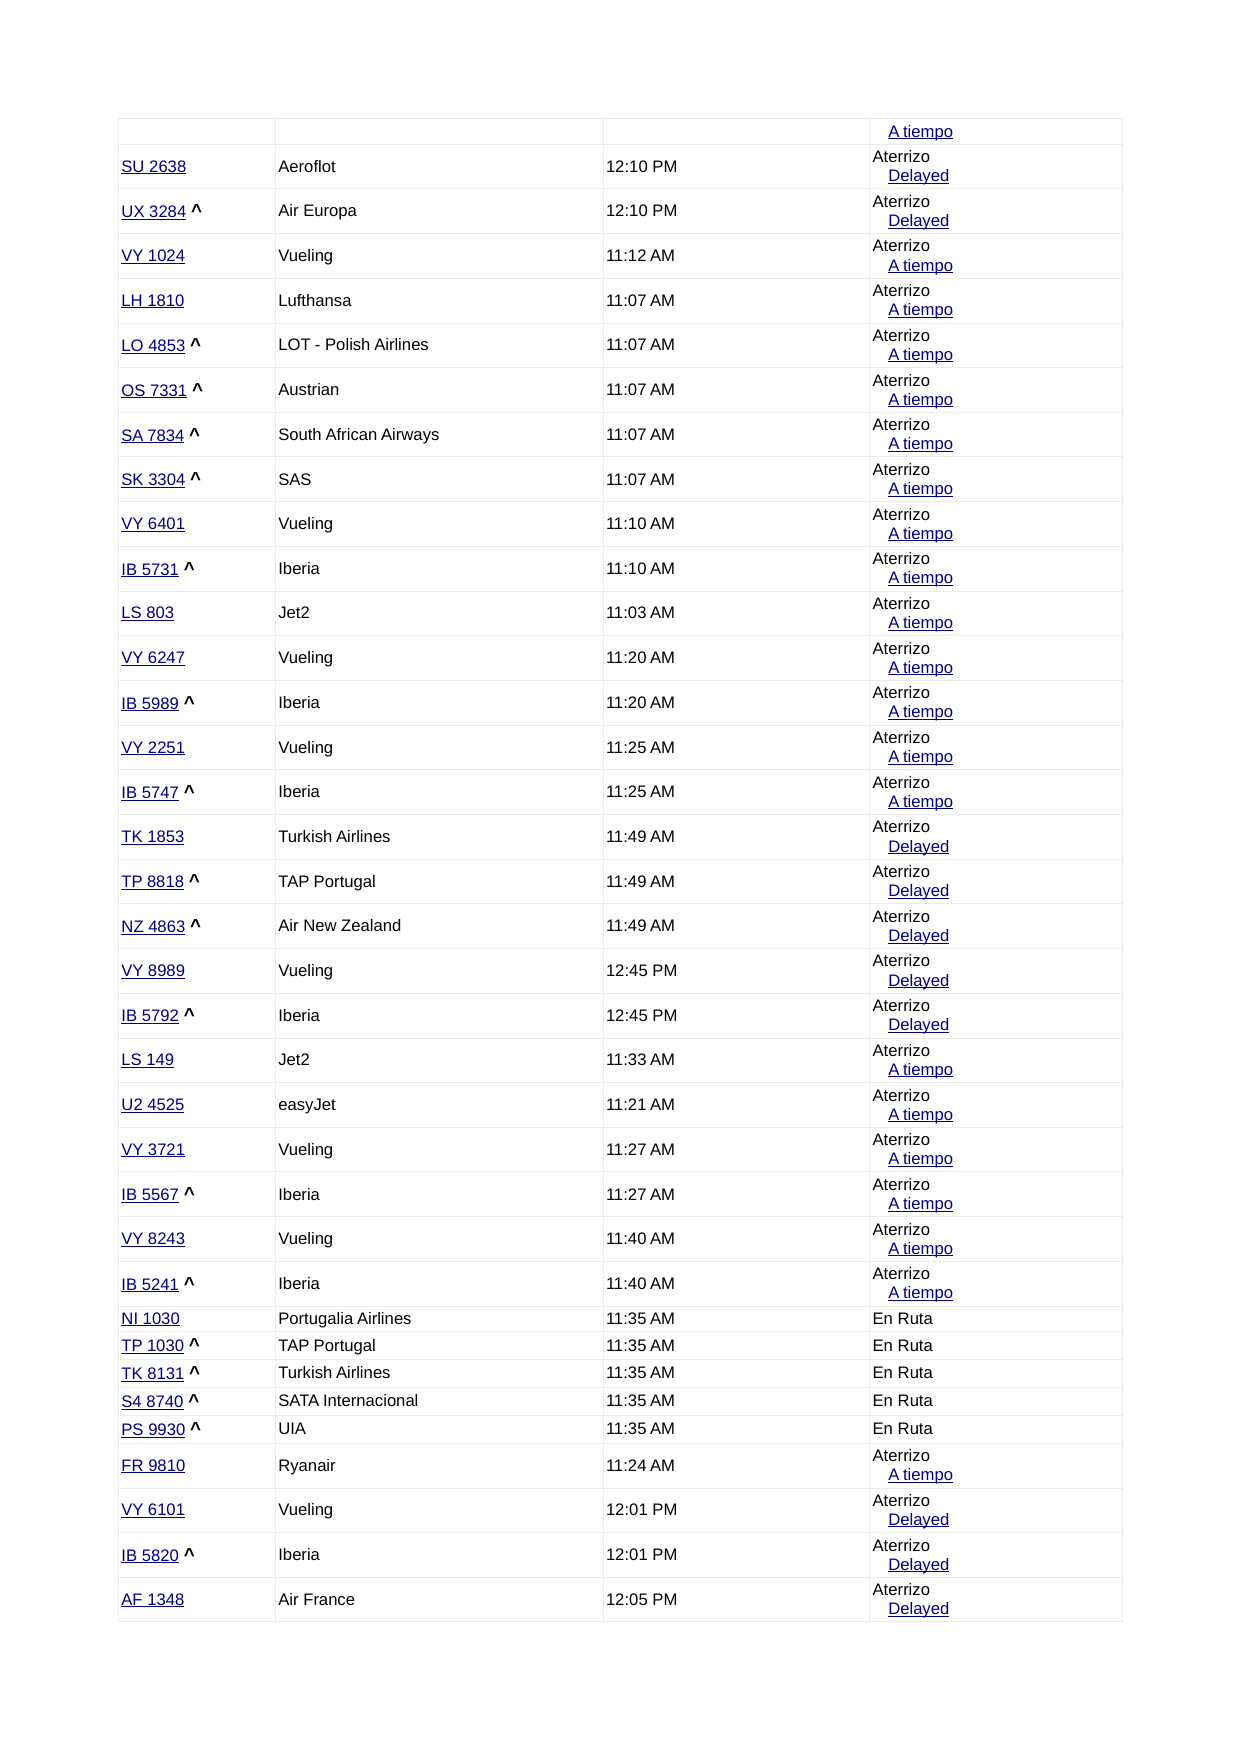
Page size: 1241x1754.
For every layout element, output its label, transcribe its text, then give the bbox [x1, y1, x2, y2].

table_cell 11:03 AM [604, 592, 869, 635]
table_cell Aterrizo A tiempo [870, 1172, 1122, 1216]
table_cell SU 2638 [119, 145, 275, 188]
table_cell 11:25 AM [604, 770, 869, 814]
table_cell Aterrizo A tiempo [870, 502, 1122, 546]
table_cell Aterrizo Delayed [870, 994, 1122, 1037]
table_cell Aterrizo A tiempo [870, 636, 1122, 680]
table_cell LO 4853 ^ [119, 324, 275, 367]
table_cell Aeroflot [276, 145, 603, 188]
table_cell TAP Portugal [276, 1332, 603, 1359]
table_cell PS 9930 ^ [119, 1416, 275, 1443]
table_cell Aterrizo A tiempo [870, 279, 1122, 322]
table_cell VY 3721 [119, 1128, 275, 1171]
table_cell Aterrizo A tiempo [870, 234, 1122, 278]
table_cell IB 5731 ^ [119, 547, 275, 591]
table_cell Aterrizo A tiempo [870, 368, 1122, 412]
table_cell UX 3284 ^ [119, 189, 275, 233]
table_cell UIA [276, 1416, 603, 1443]
table_cell 11:10 AM [604, 547, 869, 591]
table_cell Austrian [276, 368, 603, 412]
table_cell Vueling [276, 726, 603, 769]
table_cell 11:35 AM [604, 1360, 869, 1387]
table_cell AF 1348 [119, 1578, 275, 1621]
table_cell Aterrizo A tiempo [870, 770, 1122, 814]
table_cell 11:10 AM [604, 502, 869, 546]
table_cell Aterrizo A tiempo [870, 413, 1122, 456]
table_cell Turkish Airlines [276, 1360, 603, 1387]
table_cell Aterrizo Delayed [870, 1489, 1122, 1532]
table_cell Aterrizo A tiempo [870, 324, 1122, 367]
table_cell NZ 4863 ^ [119, 904, 275, 948]
table_cell Iberia [276, 681, 603, 724]
table_cell IB 5989 ^ [119, 681, 275, 724]
table_cell easyJet [276, 1083, 603, 1127]
table_cell Iberia [276, 547, 603, 591]
table_cell Iberia [276, 1262, 603, 1306]
table_cell 11:49 AM [604, 860, 869, 903]
table_cell 11:27 AM [604, 1172, 869, 1216]
table_cell Aterrizo A tiempo [870, 681, 1122, 724]
table_cell Vueling [276, 636, 603, 680]
table_cell LS 803 [119, 592, 275, 635]
table_cell TAP Portugal [276, 860, 603, 903]
table_cell 11:40 AM [604, 1217, 869, 1261]
table_cell Vueling [276, 1128, 603, 1171]
table_cell Air New Zealand [276, 904, 603, 948]
table_cell 12:45 PM [604, 994, 869, 1037]
table_cell 11:25 AM [604, 726, 869, 769]
table_cell VY 8243 [119, 1217, 275, 1261]
table_cell Ryanair [276, 1444, 603, 1487]
table_cell Iberia [276, 1533, 603, 1577]
table_cell Iberia [276, 994, 603, 1037]
table_cell TP 8818 ^ [119, 860, 275, 903]
table_cell 12:01 PM [604, 1533, 869, 1577]
table_cell 12:45 PM [604, 949, 869, 993]
table_cell 11:35 AM [604, 1307, 869, 1331]
table_cell IB 5567 ^ [119, 1172, 275, 1216]
table_cell FR 9810 [119, 1444, 275, 1487]
table_cell 11:40 AM [604, 1262, 869, 1306]
table_cell En Ruta [870, 1360, 1122, 1387]
table_cell [276, 119, 603, 144]
table_cell 11:33 AM [604, 1039, 869, 1082]
table_cell 11:49 AM [604, 904, 869, 948]
table_cell 11:49 AM [604, 815, 869, 859]
table_cell SK 3304 ^ [119, 457, 275, 501]
table_cell En Ruta [870, 1416, 1122, 1443]
table_cell LS 149 [119, 1039, 275, 1082]
table_cell [604, 119, 869, 144]
table_cell Vueling [276, 1217, 603, 1261]
table_cell SAS [276, 457, 603, 501]
table_cell Portugalia Airlines [276, 1307, 603, 1331]
table_cell VY 2251 [119, 726, 275, 769]
table_cell Air Europa [276, 189, 603, 233]
table_cell 11:35 AM [604, 1388, 869, 1415]
table_cell Vueling [276, 1489, 603, 1532]
table_cell 11:27 AM [604, 1128, 869, 1171]
table_cell Jet2 [276, 1039, 603, 1082]
table_cell Aterrizo A tiempo [870, 1262, 1122, 1306]
table_cell VY 6247 [119, 636, 275, 680]
table_cell Aterrizo Delayed [870, 145, 1122, 188]
table_cell 11:35 AM [604, 1416, 869, 1443]
table_cell Lufthansa [276, 279, 603, 322]
table_cell 11:35 AM [604, 1332, 869, 1359]
table_cell VY 6101 [119, 1489, 275, 1532]
table_cell Aterrizo Delayed [870, 189, 1122, 233]
table_cell Vueling [276, 502, 603, 546]
table_cell IB 5820 ^ [119, 1533, 275, 1577]
table_cell Vueling [276, 234, 603, 278]
table_cell LH 1810 [119, 279, 275, 322]
table_cell Jet2 [276, 592, 603, 635]
table_cell 11:24 AM [604, 1444, 869, 1487]
table_cell Aterrizo Delayed [870, 1533, 1122, 1577]
table_cell Aterrizo Delayed [870, 904, 1122, 948]
table_cell Turkish Airlines [276, 815, 603, 859]
table_cell 11:07 AM [604, 457, 869, 501]
table_cell Aterrizo Delayed [870, 860, 1122, 903]
table_cell 11:07 AM [604, 368, 869, 412]
table_cell OS 7331 ^ [119, 368, 275, 412]
table_cell VY 8989 [119, 949, 275, 993]
table_cell 11:20 AM [604, 636, 869, 680]
table_cell Iberia [276, 1172, 603, 1216]
table_cell [119, 119, 275, 144]
table_cell 11:12 AM [604, 234, 869, 278]
table_cell 12:05 PM [604, 1578, 869, 1621]
table_cell Aterrizo A tiempo [870, 1444, 1122, 1487]
table_cell 11:07 AM [604, 279, 869, 322]
table_cell 11:21 AM [604, 1083, 869, 1127]
table_cell Aterrizo A tiempo [870, 457, 1122, 501]
table_cell 12:01 PM [604, 1489, 869, 1532]
table_cell Aterrizo Delayed [870, 949, 1122, 993]
table_cell S4 8740 ^ [119, 1388, 275, 1415]
table_cell Aterrizo A tiempo [870, 1083, 1122, 1127]
table_cell Aterrizo A tiempo [870, 547, 1122, 591]
table_cell VY 6401 [119, 502, 275, 546]
table_cell Aterrizo A tiempo [870, 592, 1122, 635]
table_cell IB 5747 ^ [119, 770, 275, 814]
table_cell IB 5792 ^ [119, 994, 275, 1037]
table_cell 11:07 AM [604, 413, 869, 456]
table_cell Aterrizo Delayed [870, 815, 1122, 859]
table_cell Aterrizo A tiempo [870, 1128, 1122, 1171]
table_cell TP 1030 ^ [119, 1332, 275, 1359]
table_cell Aterrizo Delayed [870, 1578, 1122, 1621]
table_cell South African Airways [276, 413, 603, 456]
table_cell En Ruta [870, 1388, 1122, 1415]
table_cell Aterrizo A tiempo [870, 1039, 1122, 1082]
table_cell SA 7834 ^ [119, 413, 275, 456]
table_cell NI 1030 [119, 1307, 275, 1331]
table_cell 11:20 AM [604, 681, 869, 724]
table_cell Aterrizo A tiempo [870, 1217, 1122, 1261]
table_cell 12:10 PM [604, 189, 869, 233]
table_cell A tiempo [870, 119, 1122, 144]
table_cell Aterrizo A tiempo [870, 726, 1122, 769]
table_cell Vueling [276, 949, 603, 993]
table_cell 12:10 PM [604, 145, 869, 188]
table_cell VY 1024 [119, 234, 275, 278]
table_cell Air France [276, 1578, 603, 1621]
table_cell 11:07 AM [604, 324, 869, 367]
table_cell En Ruta [870, 1307, 1122, 1331]
table_cell SATA Internacional [276, 1388, 603, 1415]
table_cell TK 1853 [119, 815, 275, 859]
table_cell IB 5241 ^ [119, 1262, 275, 1306]
table_cell U2 4525 [119, 1083, 275, 1127]
table_cell Iberia [276, 770, 603, 814]
table_cell En Ruta [870, 1332, 1122, 1359]
table_cell TK 8131 ^ [119, 1360, 275, 1387]
table_cell LOT - Polish Airlines [276, 324, 603, 367]
